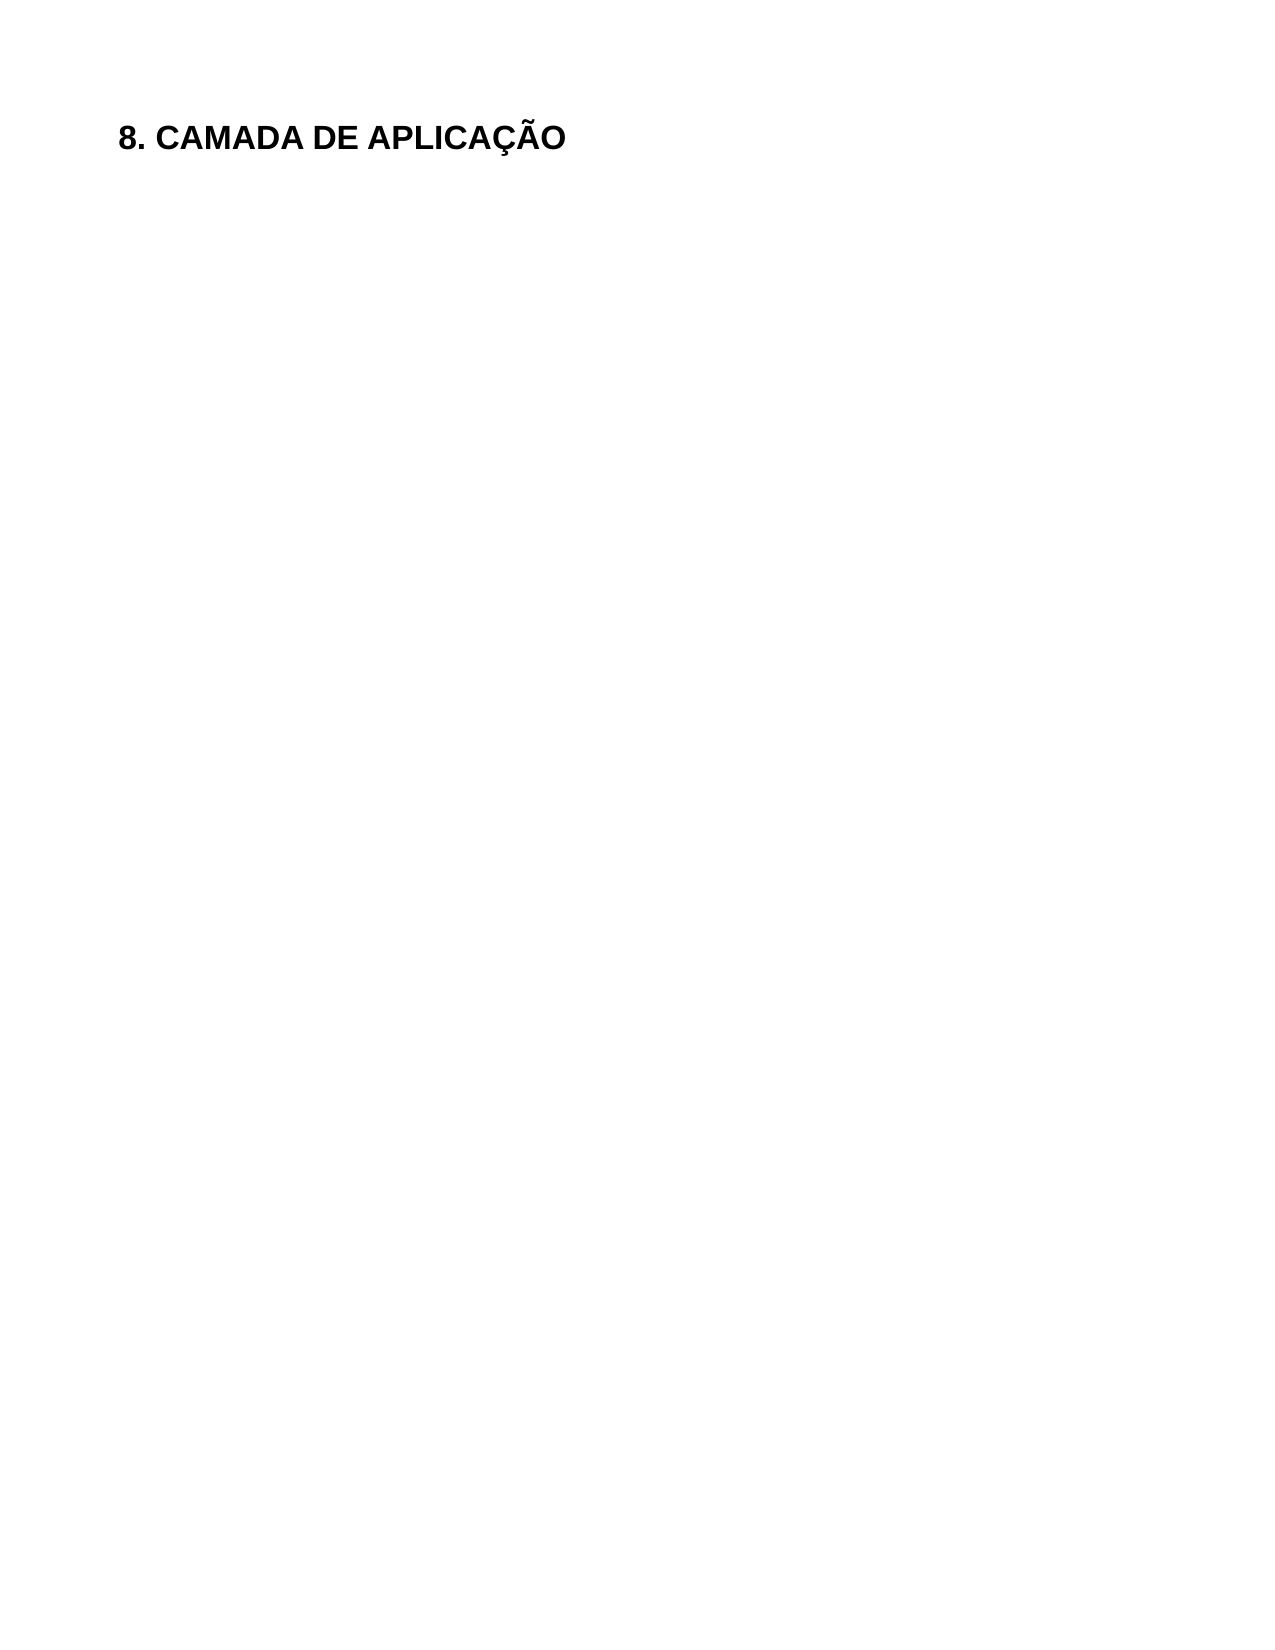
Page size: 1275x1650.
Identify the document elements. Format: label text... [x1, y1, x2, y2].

subtitle 8. CAMADA DE APLICAÇÃO [118, 118, 1157, 157]
